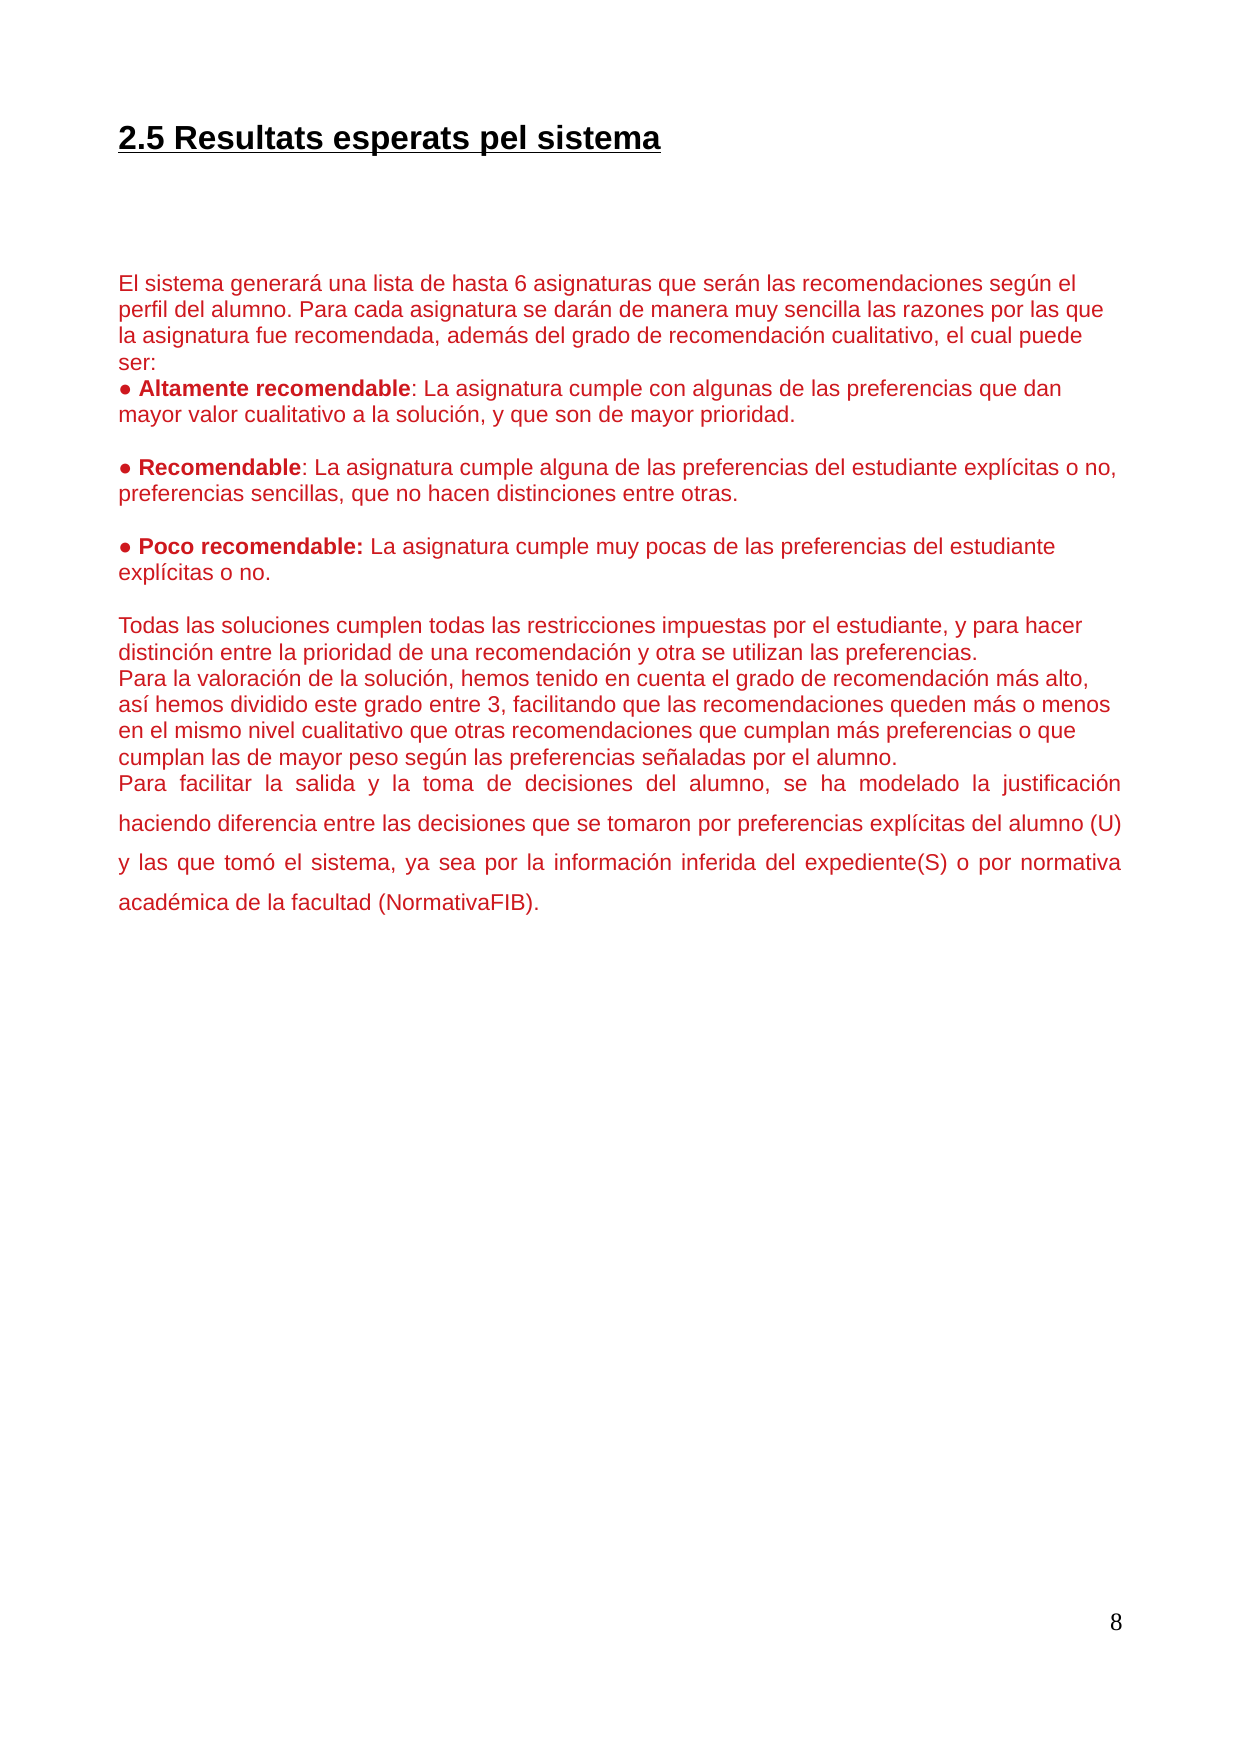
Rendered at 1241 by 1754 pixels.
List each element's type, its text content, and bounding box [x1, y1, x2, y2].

text ● Recomendable: La asignatura cumple alguna de las preferencias del estudiante explícitas o no, preferencias sencillas, que no hacen distinciones entre otras. [118, 454, 1122, 507]
text Para la valoración de la solución, hemos tenido en cuenta el grado de recomendación más alto, así hemos dividido este grado entre 3, facilitando que las recomendaciones queden más o menos en el mismo nivel cualitativo que otras recomendaciones que cumplan más preferencias o que cumplan las de mayor peso según las preferencias señaladas por el alumno. [118, 665, 1122, 770]
text El sistema generará una lista de hasta 6 asignaturas que serán las recomendaciones según el perfil del alumno. Para cada asignatura se darán de manera muy sencilla las razones por las que la asignatura fue recomendada, además del grado de recomendación cualitativo, el cual puede ser: [118, 269, 1122, 375]
text ● Poco recomendable: La asignatura cumple muy pocas de las preferencias del estudiante explícitas o no. [118, 533, 1122, 586]
text 2.5 Resultats esperats pel sistema [118, 118, 1122, 157]
text Para facilitar la salida y la toma de decisiones del alumno, se ha modelado la justificación haciendo diferencia entre las decisiones que se tomaron por preferencias explícitas del alumno (U) y las que tomó el sistema, ya sea por la información inferida del expediente(S) o por normativa académica de la facultad (NormativaFIB). [118, 770, 1122, 915]
text Todas las soluciones cumplen todas las restricciones impuestas por el estudiante, y para hacer distinción entre la prioridad de una recomendación y otra se utilizan las preferencias. [118, 612, 1122, 665]
text ● Altamente recomendable: La asignatura cumple con algunas de las preferencias que dan mayor valor cualitativo a la solución, y que son de mayor prioridad. [118, 375, 1122, 428]
